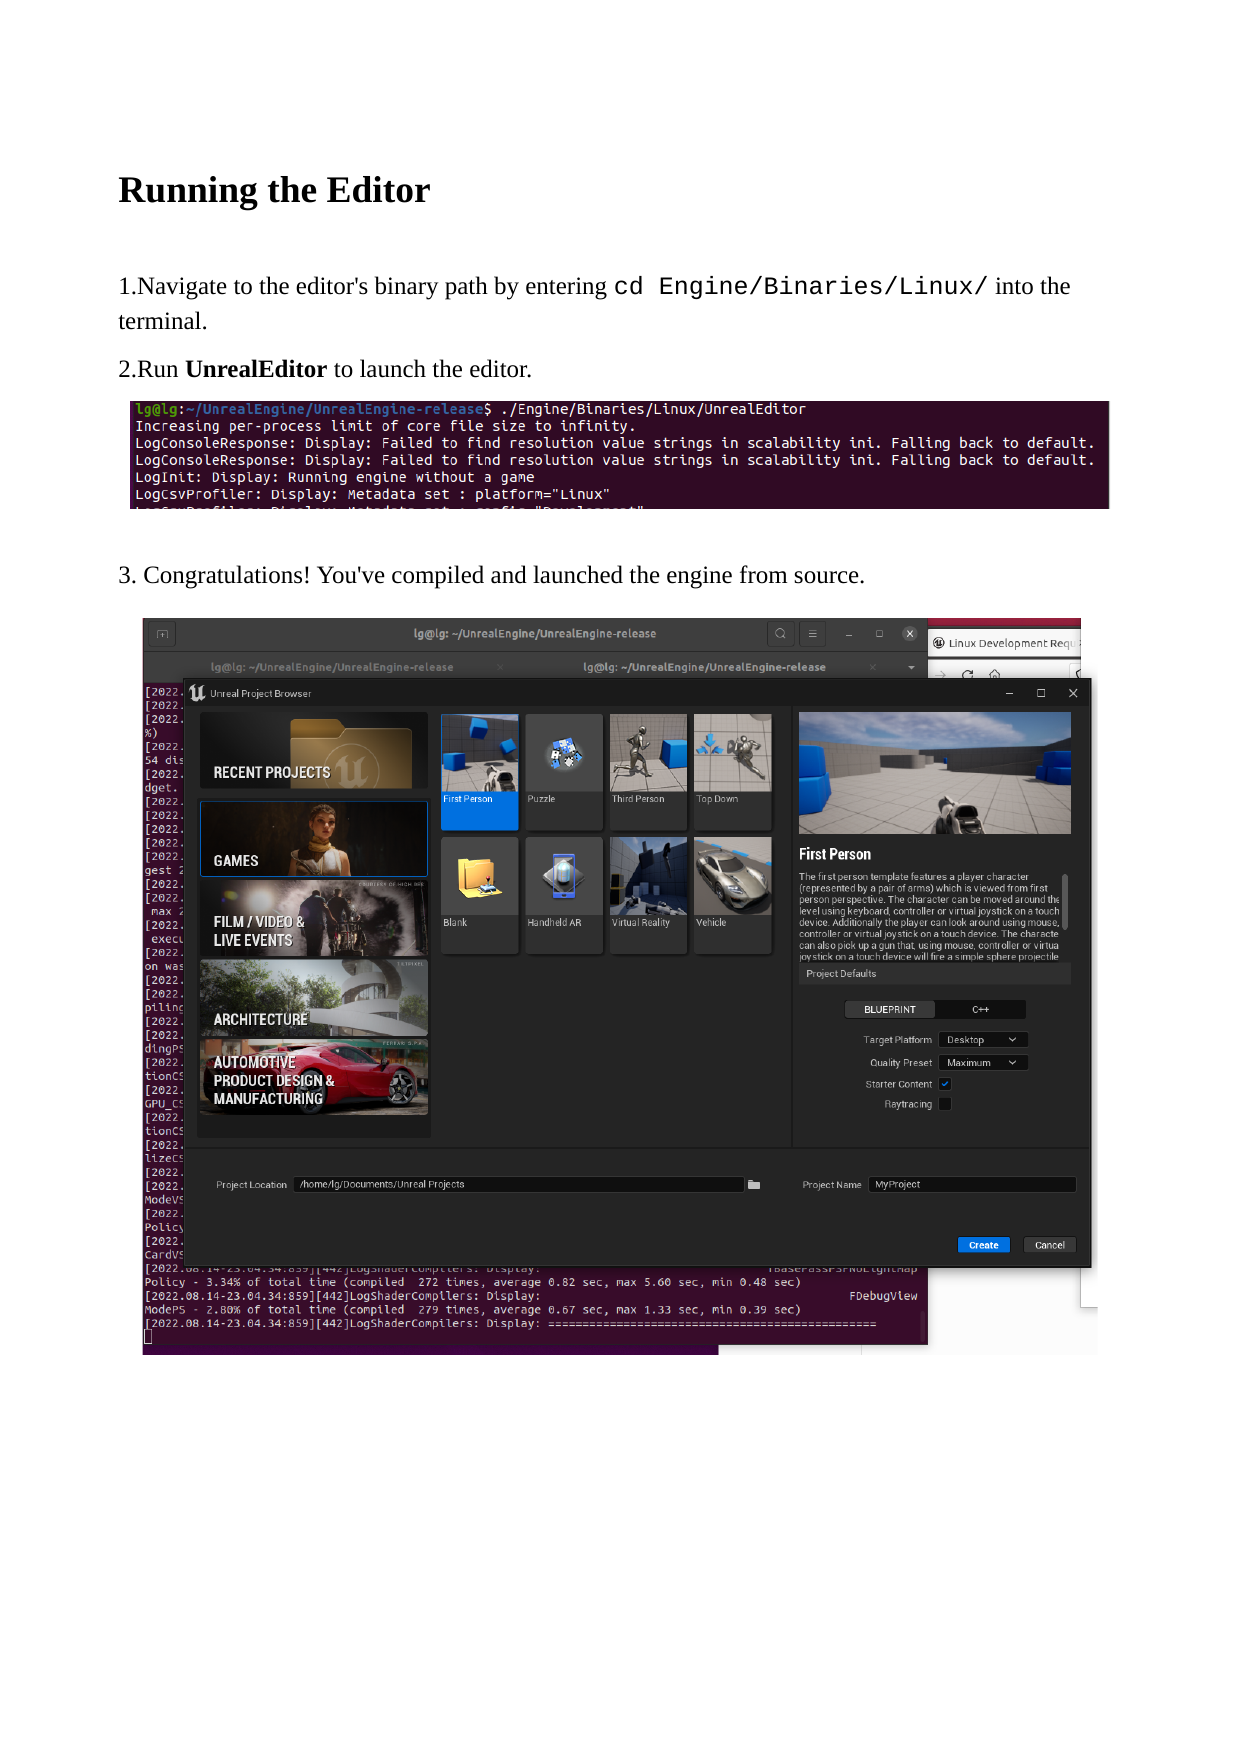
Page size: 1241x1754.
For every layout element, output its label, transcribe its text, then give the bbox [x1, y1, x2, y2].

picture [130, 401, 1111, 509]
text 1.Navigate to the editor's binary path by entering cd Engine/Binaries/Linux/ into the terminal. [118, 271, 1122, 335]
text 3. Congratulations! You've compiled and launched the engine from source. [118, 561, 1122, 589]
text 2.Run UnrealEditor to launch the editor. [118, 354, 1122, 382]
subtitle Running the Editor [118, 168, 1122, 211]
picture [142, 618, 1098, 1355]
